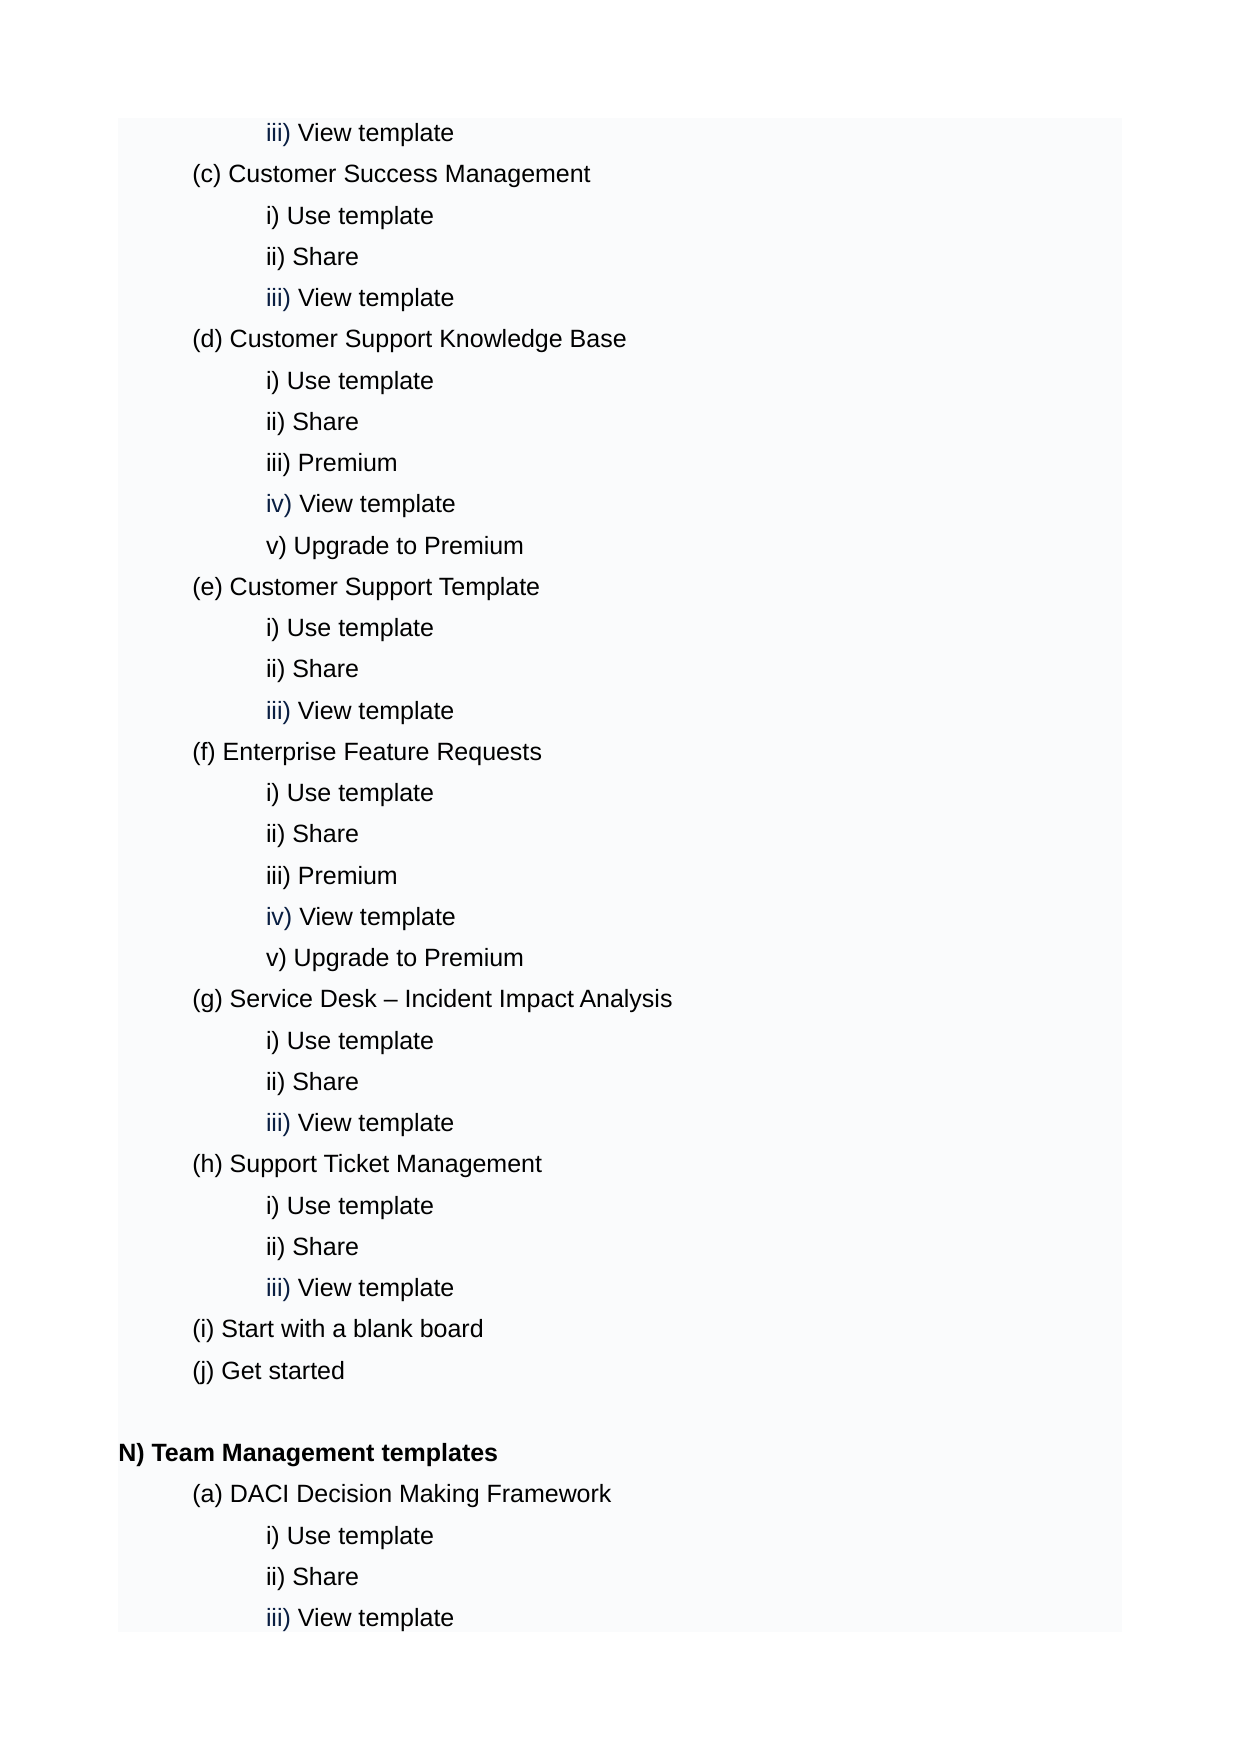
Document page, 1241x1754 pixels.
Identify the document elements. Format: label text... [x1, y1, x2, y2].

text i) Use template [118, 1521, 1122, 1549]
text v) Upgrade to Premium [118, 531, 1122, 559]
text i) Use template [118, 366, 1122, 394]
text i) Use template [118, 1026, 1122, 1054]
text iv) View template [118, 489, 1122, 518]
text iii) View template [118, 118, 1122, 147]
text ii) Share [118, 819, 1122, 848]
text i) Use template [118, 778, 1122, 807]
text ii) Share [118, 407, 1122, 436]
text ii) Share [118, 1562, 1122, 1591]
text i) Use template [118, 1191, 1122, 1219]
text (c) Customer Success Management [118, 159, 1122, 188]
text ii) Share [118, 242, 1122, 271]
text iii) View template [118, 1108, 1122, 1137]
text v) Upgrade to Premium [118, 943, 1122, 972]
text iii) View template [118, 283, 1122, 312]
text (e) Customer Support Template [118, 572, 1122, 601]
text iii) View template [118, 1603, 1122, 1632]
text i) Use template [118, 201, 1122, 229]
text iii) View template [118, 696, 1122, 724]
text N) Team Management templates [118, 1438, 1122, 1467]
text (d) Customer Support Knowledge Base [118, 324, 1122, 353]
text iii) Premium [118, 448, 1122, 477]
text ii) Share [118, 654, 1122, 683]
text iv) View template [118, 902, 1122, 931]
text (j) Get started [118, 1356, 1122, 1384]
text (f) Enterprise Feature Requests [118, 737, 1122, 766]
text ii) Share [118, 1232, 1122, 1261]
text i) Use template [118, 613, 1122, 642]
text iii) Premium [118, 861, 1122, 889]
text (a) DACI Decision Making Framework [118, 1479, 1122, 1508]
text (h) Support Ticket Management [118, 1149, 1122, 1178]
text iii) View template [118, 1273, 1122, 1302]
text ii) Share [118, 1067, 1122, 1096]
text (i) Start with a blank board [118, 1314, 1122, 1343]
text (g) Service Desk – Incident Impact Analysis [118, 984, 1122, 1013]
